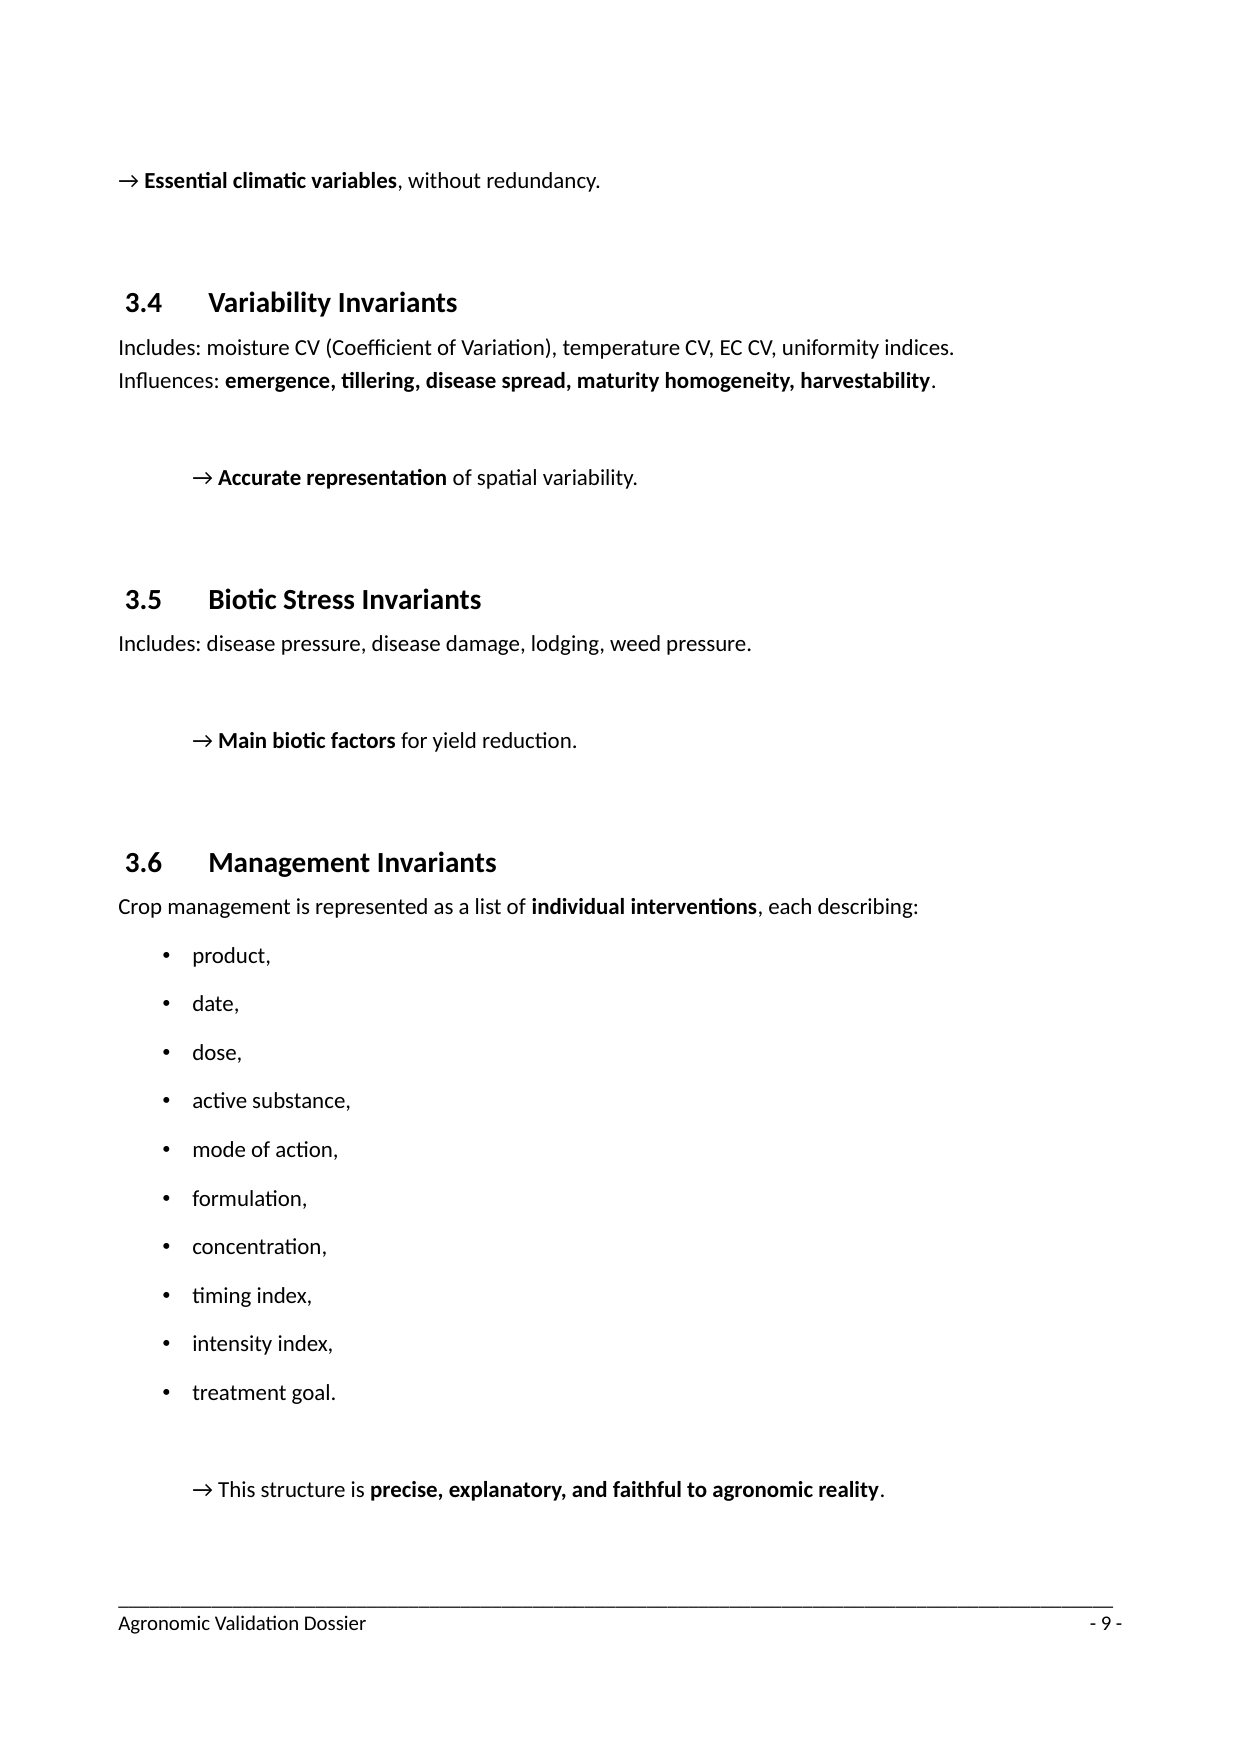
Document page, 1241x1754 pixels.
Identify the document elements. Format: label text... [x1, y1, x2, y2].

list mode of action, [162, 1135, 1122, 1163]
text Includes: moisture CV (Coefficient of Variation), temperature CV, EC CV, uniformity indices. Influences: emergence, tillering, disease spread, maturity homogeneity, harvestability. [118, 333, 1122, 394]
list active substance, [162, 1087, 1122, 1115]
list concentration, [162, 1232, 1122, 1260]
text → This structure is precise, explanatory, and faithful to agronomic reality. [118, 1475, 1122, 1503]
list treatment goal. [162, 1378, 1122, 1406]
list date, [162, 989, 1122, 1018]
list formulation, [162, 1184, 1122, 1212]
list timing index, [162, 1281, 1122, 1309]
text → Main biotic factors for yield reduction. [118, 726, 1122, 754]
list product, [162, 941, 1122, 969]
text Crop management is represented as a list of individual interventions, each describing: [118, 892, 1122, 921]
subtitle Biotic Stress Invariants [118, 581, 1122, 617]
text Includes: disease pressure, disease damage, lodging, weed pressure. [118, 629, 1122, 657]
subtitle Management Invariants [118, 844, 1122, 880]
list dose, [162, 1038, 1122, 1066]
subtitle Variability Invariants [118, 284, 1122, 320]
text → Accurate representation of spatial variability. [118, 463, 1122, 491]
text → Essential climatic variables, without redundancy. [118, 167, 1122, 195]
list intensity index, [162, 1329, 1122, 1357]
